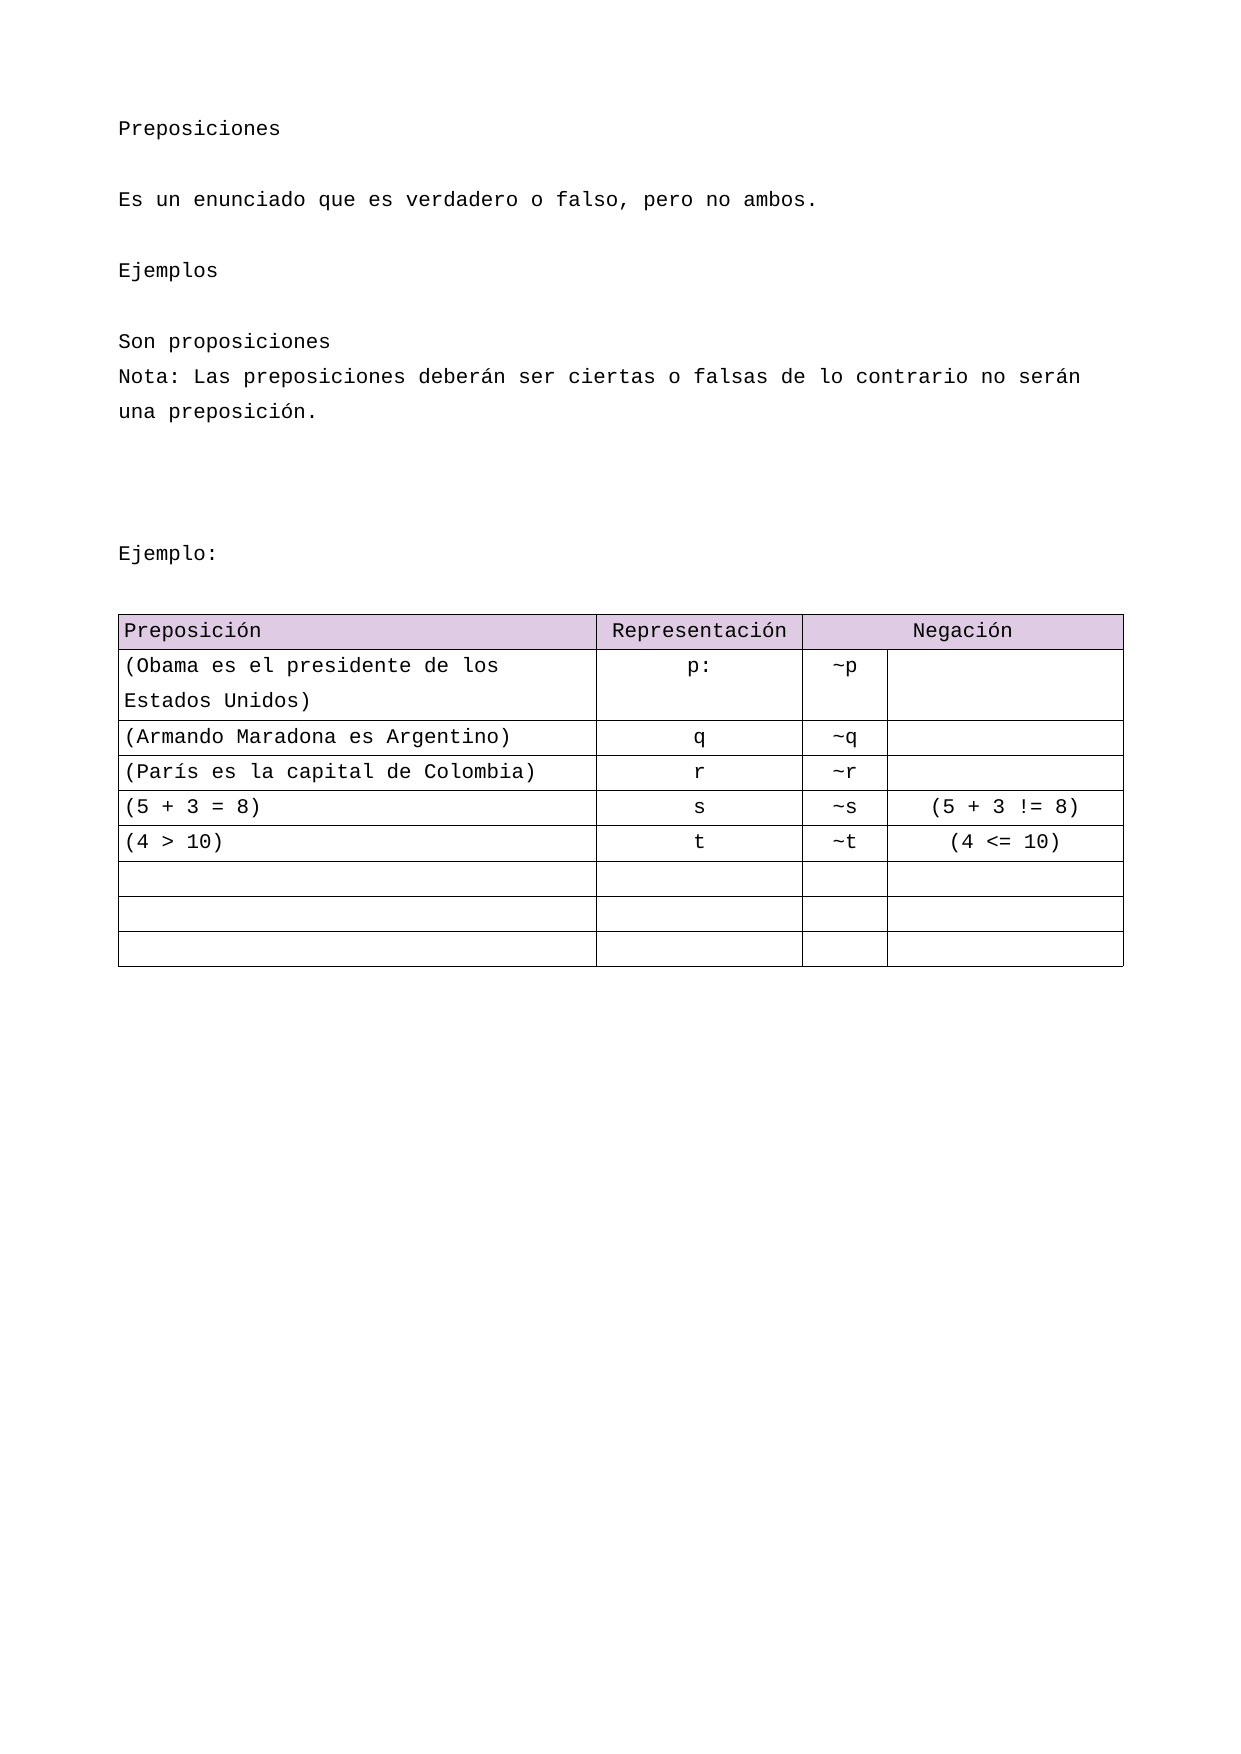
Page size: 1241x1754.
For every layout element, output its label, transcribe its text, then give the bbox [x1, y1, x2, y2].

table_cell (5 + 3 = 8) [119, 791, 596, 825]
table_cell t [597, 826, 802, 861]
table_cell (París es la capital de Colombia) [119, 756, 596, 790]
text Preposiciones [118, 118, 1122, 142]
table_cell ~r [803, 756, 887, 790]
table_cell (Obama es el presidente de los Estados Unidos) [119, 650, 596, 720]
text Nota: Las preposiciones deberán ser ciertas o falsas de lo contrario no serán una preposición. [118, 366, 1122, 425]
table_cell [888, 756, 1123, 790]
text Son proposiciones [118, 331, 1122, 354]
table_cell ~t [803, 826, 887, 861]
text Es un enunciado que es verdadero o falso, pero no ambos. [118, 189, 1122, 213]
table_cell [888, 862, 1123, 896]
table_header Preposición [119, 615, 596, 649]
table_cell [803, 932, 887, 966]
table_cell [119, 862, 596, 896]
table_cell ~q [803, 721, 887, 755]
table_cell [888, 932, 1123, 966]
table_cell ~p [803, 650, 887, 720]
table_cell [888, 721, 1123, 755]
table_cell [119, 932, 596, 966]
table_cell s [597, 791, 802, 825]
table_cell [597, 862, 802, 896]
table_cell [119, 897, 596, 931]
table_cell [888, 650, 1123, 720]
table_cell [803, 862, 887, 896]
table_cell [597, 932, 802, 966]
table_cell (4 > 10) [119, 826, 596, 861]
table_header Negación [803, 615, 1123, 649]
table_header Representación [597, 615, 802, 649]
table_cell [597, 897, 802, 931]
table_cell [888, 897, 1123, 931]
text Ejemplo: [118, 543, 1122, 567]
table_cell p: [597, 650, 802, 720]
table_cell [803, 897, 887, 931]
table_cell q [597, 721, 802, 755]
table_cell (4 <= 10) [888, 826, 1123, 861]
table_cell (5 + 3 != 8) [888, 791, 1123, 825]
table_cell ~s [803, 791, 887, 825]
table_cell r [597, 756, 802, 790]
table_cell (Armando Maradona es Argentino) [119, 721, 596, 755]
text Ejemplos [118, 260, 1122, 283]
